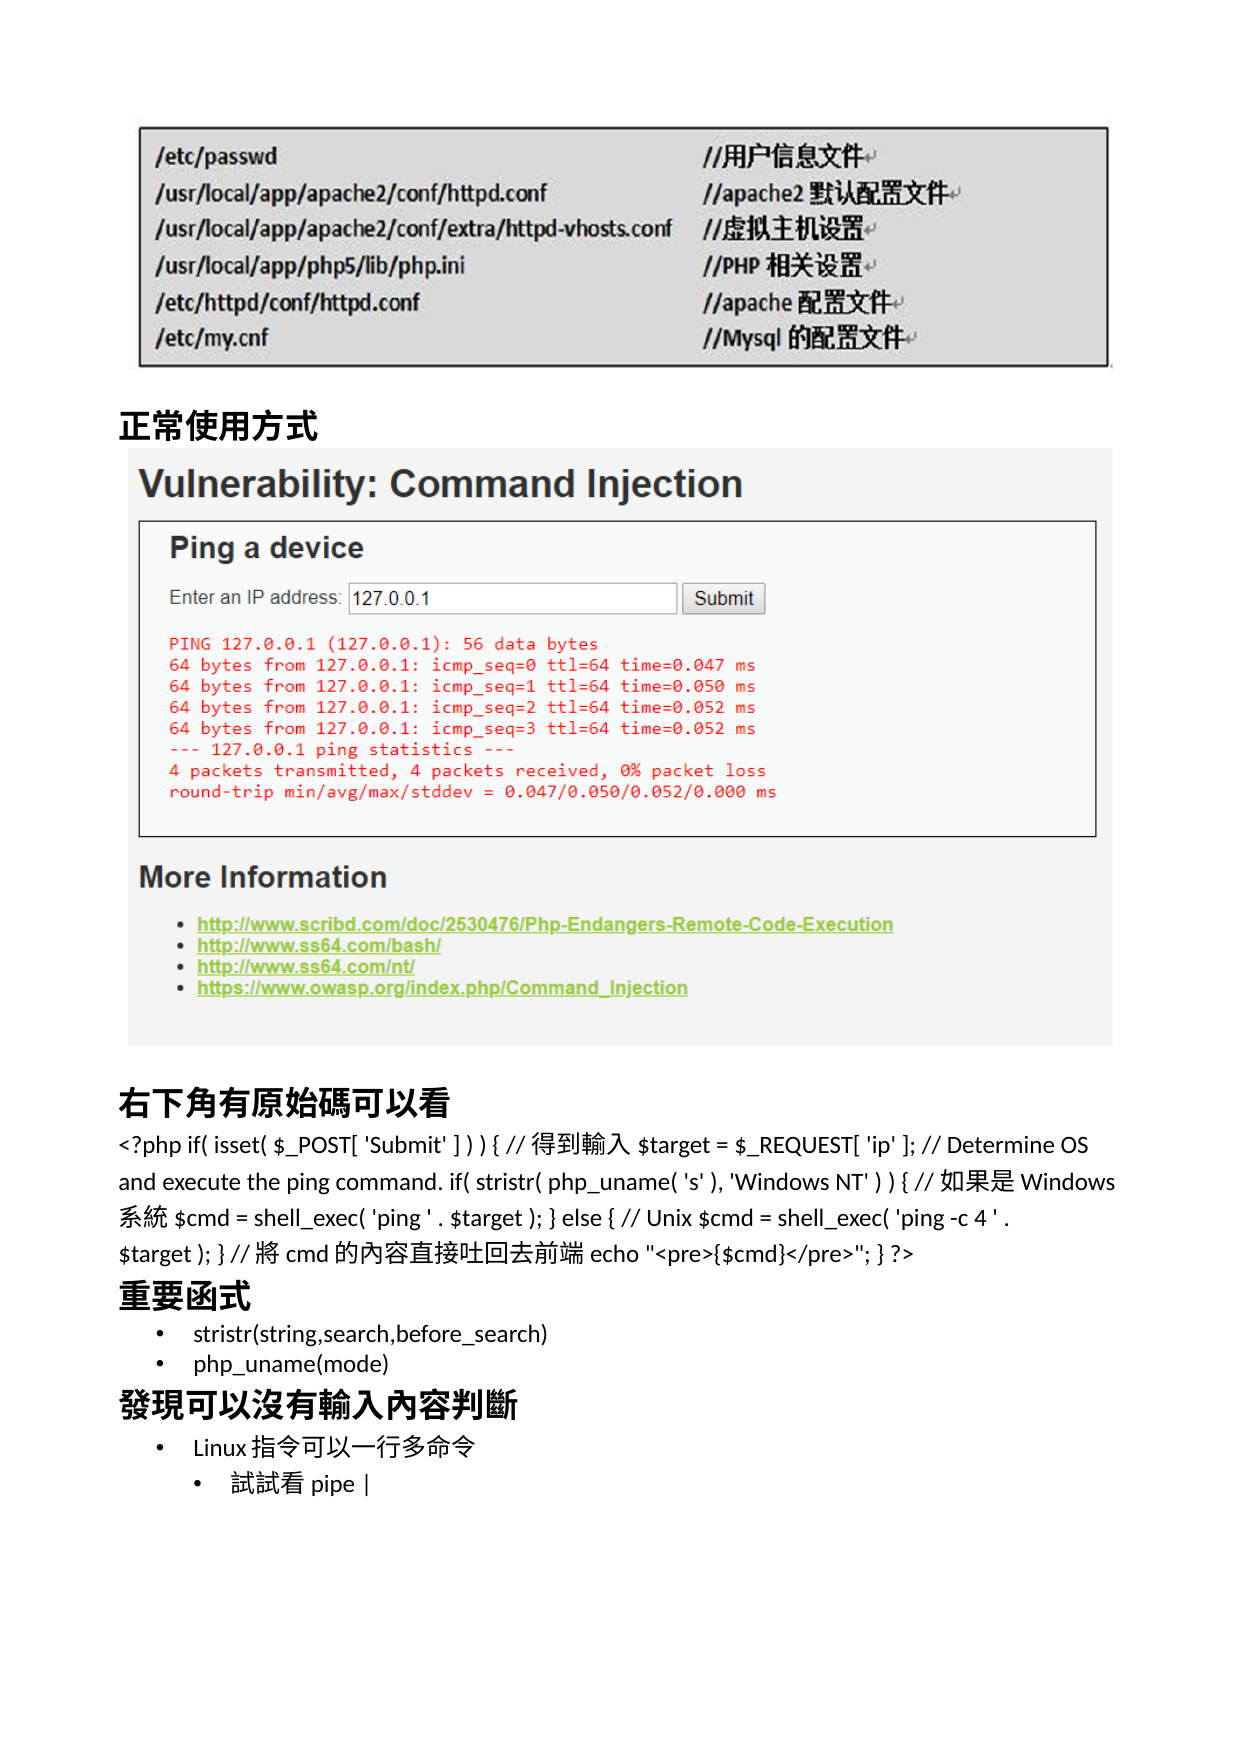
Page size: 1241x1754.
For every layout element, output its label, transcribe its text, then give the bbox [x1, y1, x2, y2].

subtitle 重要函式 [118, 1270, 1122, 1318]
subtitle 正常使用方式 [118, 400, 1122, 448]
subtitle 右下角有原始碼可以看 [118, 1077, 1122, 1125]
list 試試看pipe | [193, 1463, 1122, 1500]
list Linux指令可以一行多命令 [156, 1427, 1122, 1463]
picture [127, 118, 1113, 370]
list stristr(string,search,before_search) [156, 1318, 1122, 1348]
subtitle 發現可以沒有輸入內容判斷 [118, 1379, 1122, 1427]
text <?php if( isset( $_POST[ 'Submit' ] ) ) { // 得到輸入 $target = $_REQUEST[ 'ip' ]; // Determine OS and execute the ping command. if( stristr( php_uname( 's' ), 'Windows NT' ) ) { // 如果是Windows系統 $cmd = shell_exec( 'ping ' . $target ); } else { // Unix $cmd = shell_exec( 'ping -c 4 ' . $target ); } // 將cmd的內容直接吐回去前端 echo "<pre>{$cmd}</pre>"; } ?> [118, 1125, 1122, 1270]
list php_uname(mode) [156, 1348, 1122, 1379]
picture [127, 448, 1113, 1046]
